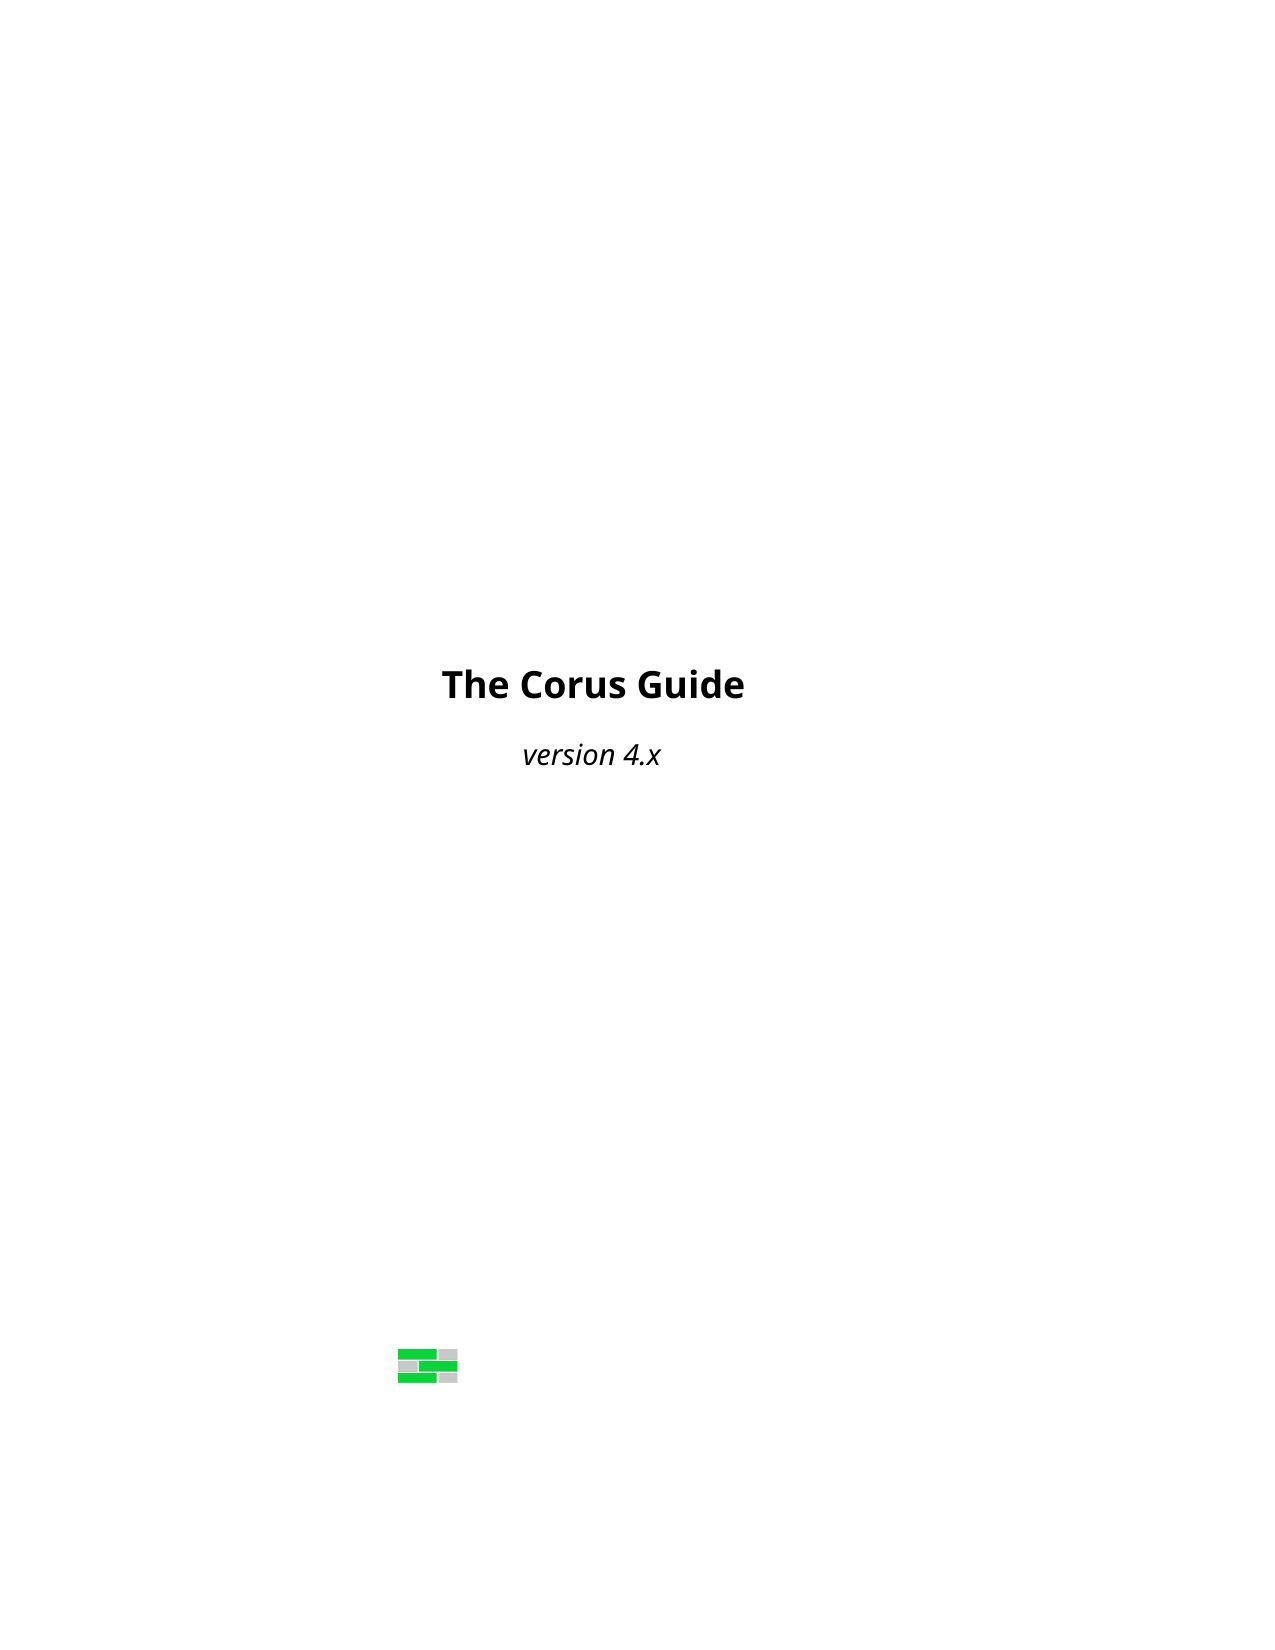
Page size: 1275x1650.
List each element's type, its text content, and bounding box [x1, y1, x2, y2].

title The Corus Guide [148, 658, 1039, 709]
picture [397, 1349, 458, 1383]
subtitle version 4.x [148, 734, 1039, 774]
